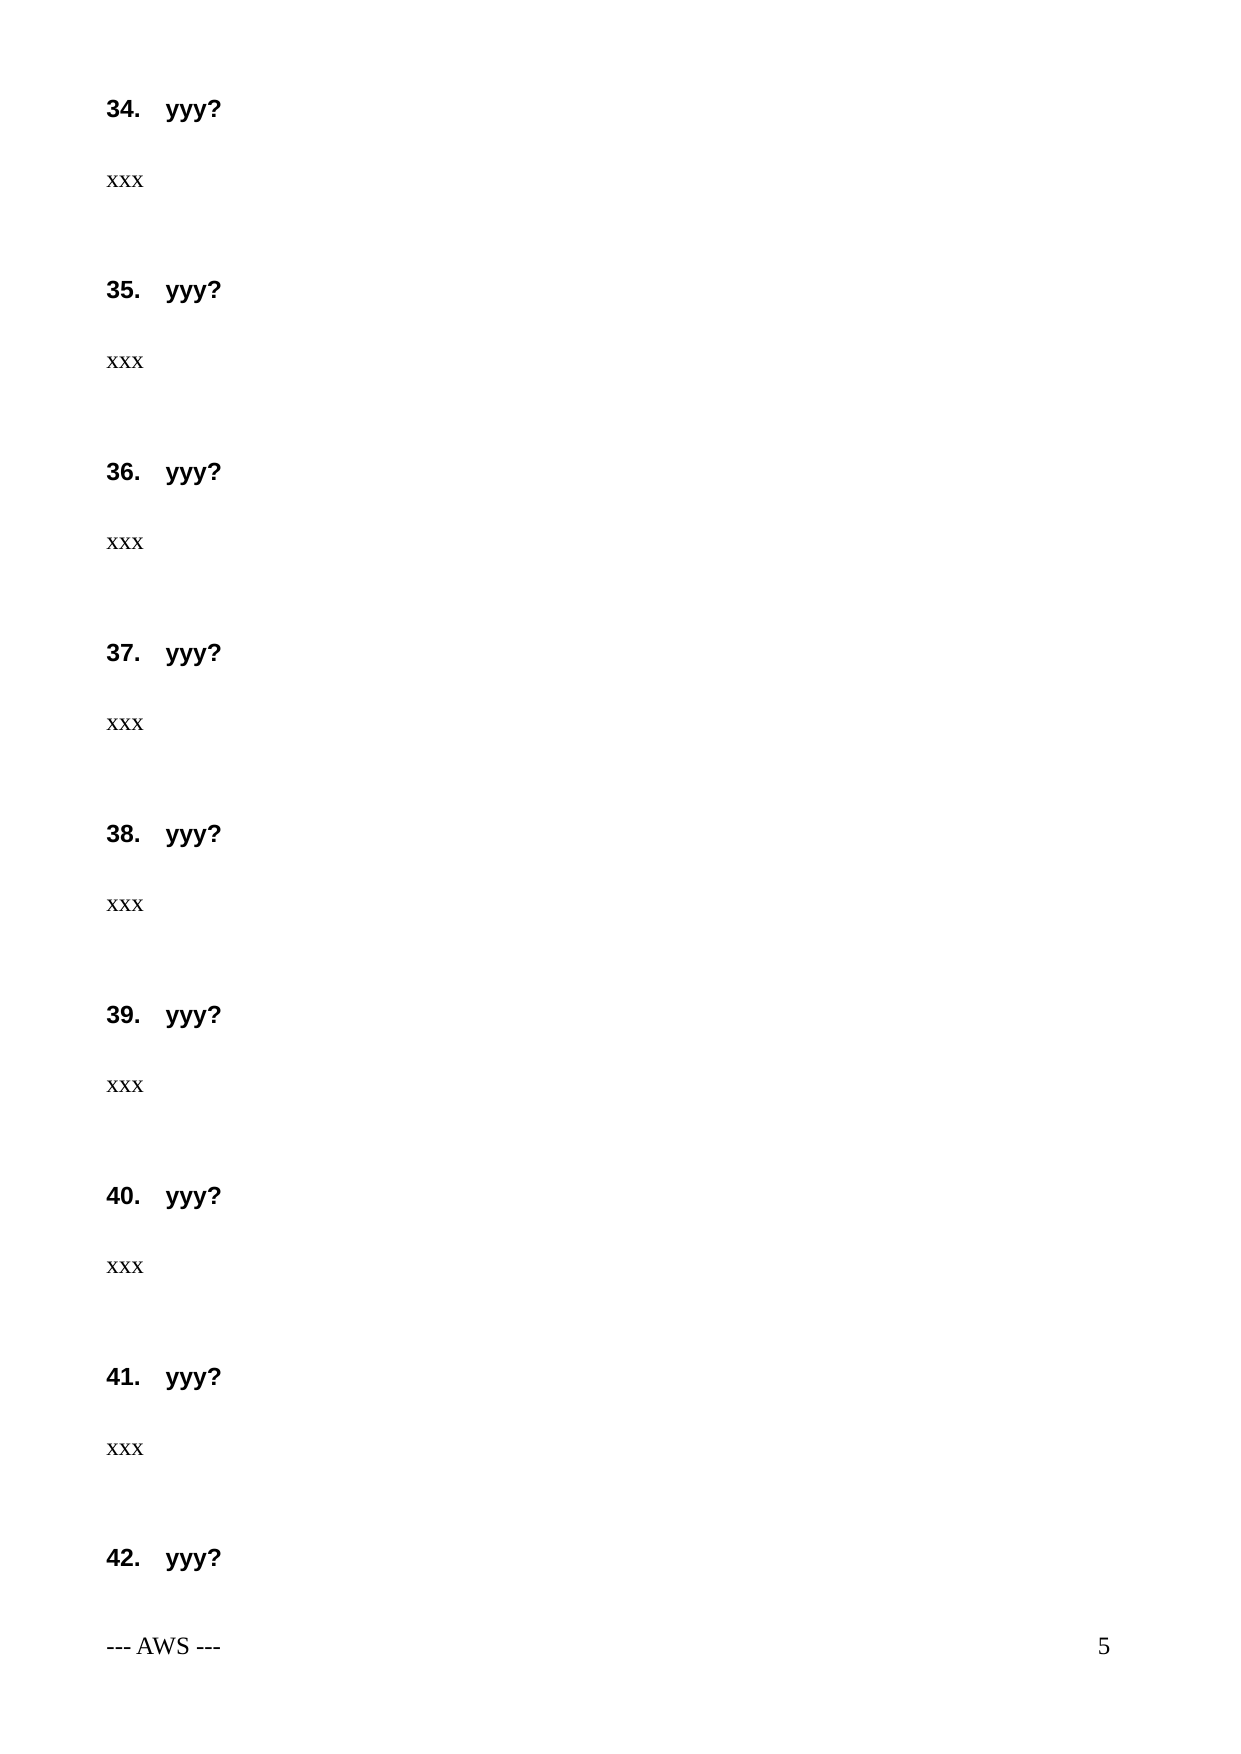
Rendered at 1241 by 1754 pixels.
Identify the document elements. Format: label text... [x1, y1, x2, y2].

subtitle yyy? [106, 638, 1134, 666]
subtitle yyy? [106, 1000, 1134, 1028]
subtitle yyy? [106, 1181, 1134, 1209]
text xxx [106, 526, 1134, 555]
text xxx [106, 1069, 1134, 1098]
subtitle yyy? [106, 1362, 1134, 1390]
subtitle yyy? [106, 94, 1134, 123]
text xxx [106, 1251, 1134, 1279]
text xxx [106, 1432, 1134, 1460]
subtitle yyy? [106, 819, 1134, 847]
text xxx [106, 888, 1134, 917]
text xxx [106, 164, 1134, 193]
subtitle yyy? [106, 457, 1134, 485]
subtitle yyy? [106, 1543, 1134, 1571]
text xxx [106, 345, 1134, 374]
text xxx [106, 707, 1134, 736]
subtitle yyy? [106, 276, 1134, 304]
